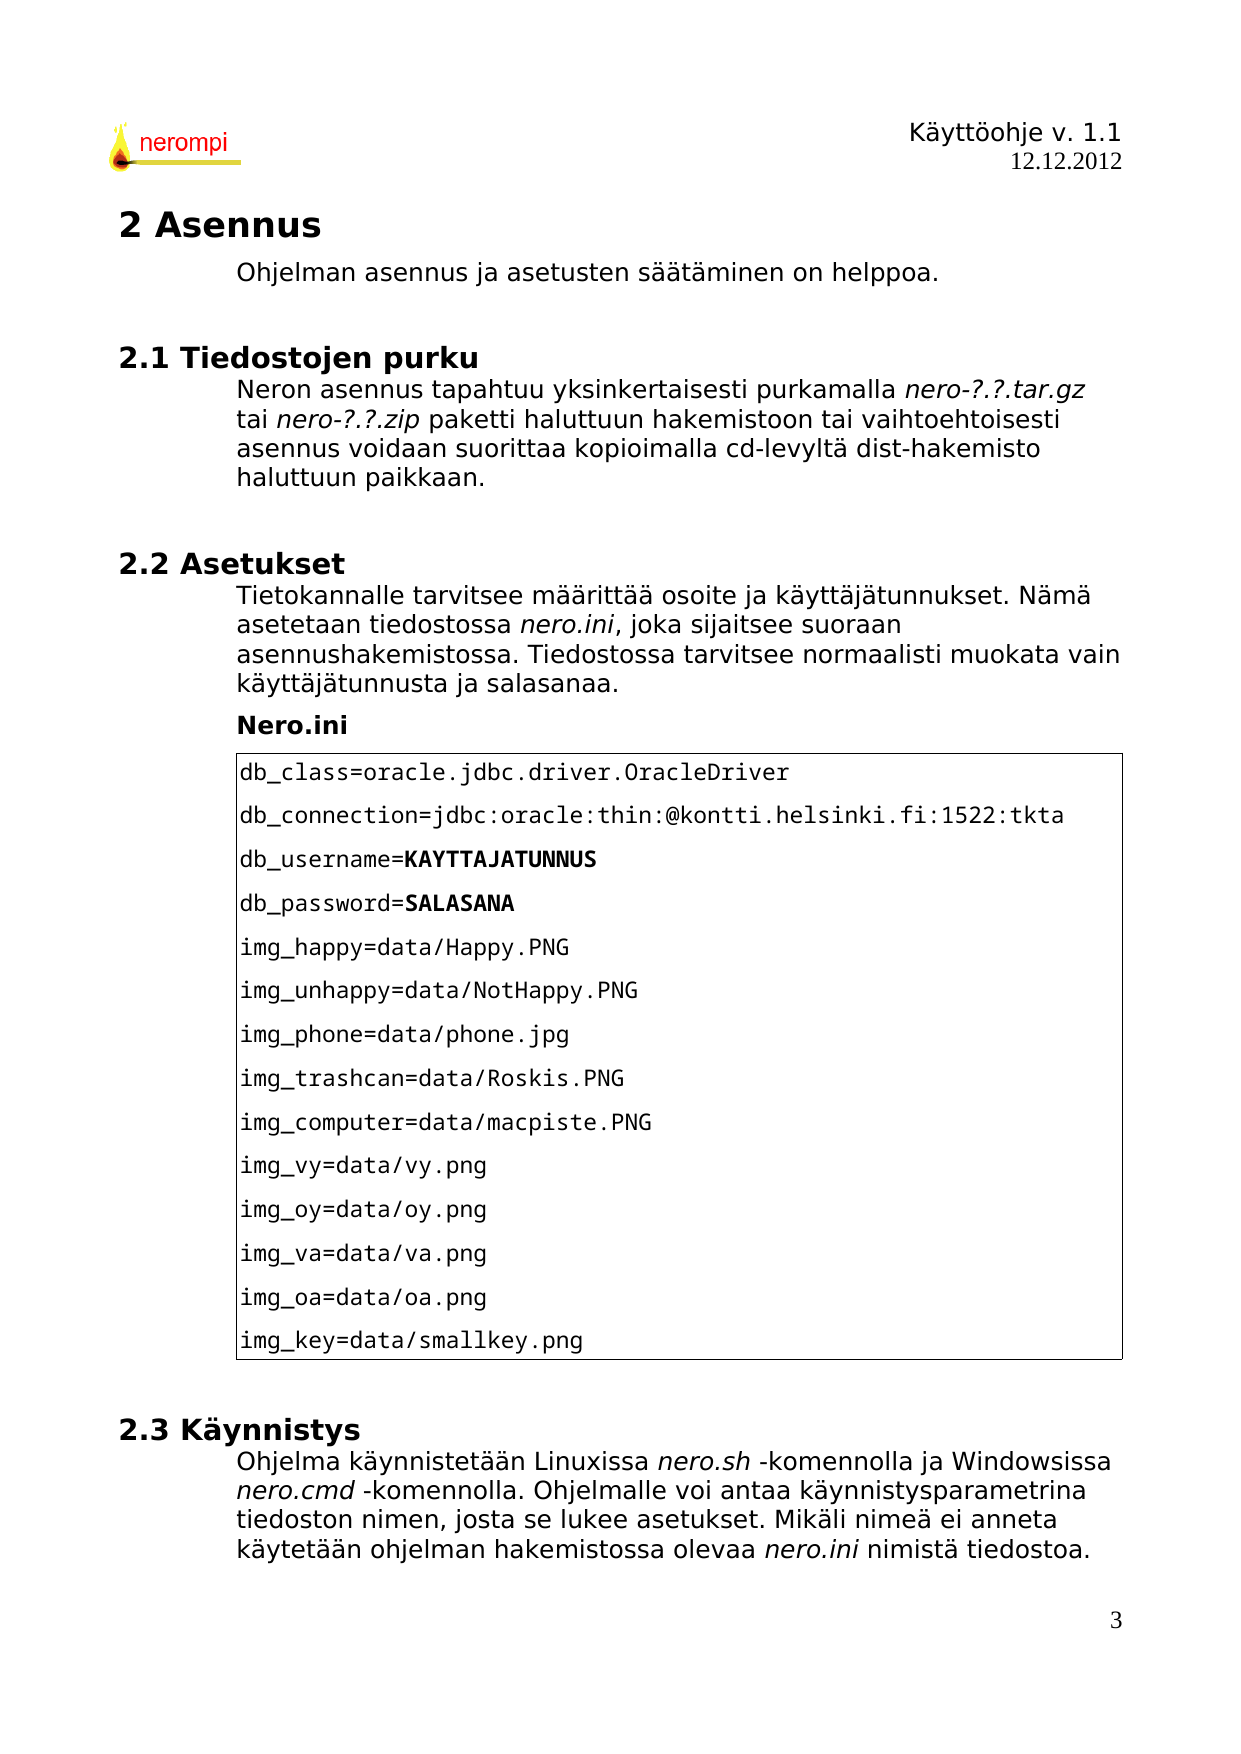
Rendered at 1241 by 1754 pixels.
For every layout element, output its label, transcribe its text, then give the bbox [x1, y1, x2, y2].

text img_oy=data/oy.png [237, 1190, 1122, 1224]
text Neron asennus tapahtuu yksinkertaisesti purkamalla nero-?.?.tar.gz tai nero-?.?.zip paketti haluttuun hakemistoon tai vaihtoehtoisesti asennus voidaan suorittaa kopioimalla cd-levyltä dist-hakemisto haluttuun paikkaan. [236, 376, 1122, 493]
text img_computer=data/macpiste.PNG [237, 1103, 1122, 1137]
text db_password=SALASANA [237, 884, 1122, 918]
picture [107, 118, 255, 176]
text img_phone=data/phone.jpg [237, 1015, 1122, 1049]
text db_connection=jdbc:oracle:thin:@kontti.helsinki.fi:1522:tkta [237, 796, 1122, 831]
text img_vy=data/vy.png [237, 1146, 1122, 1181]
text db_username=KAYTTAJATUNNUS [237, 840, 1122, 874]
subtitle Asennus [118, 204, 1122, 245]
subtitle Tiedostojen purku [118, 341, 1122, 376]
text img_happy=data/Happy.PNG [237, 928, 1122, 962]
text img_key=data/smallkey.png [237, 1321, 1122, 1359]
text img_unhappy=data/NotHappy.PNG [237, 971, 1122, 1006]
text img_oa=data/oa.png [237, 1278, 1122, 1312]
text img_va=data/va.png [237, 1234, 1122, 1268]
text Tietokannalle tarvitsee määrittää osoite ja käyttäjätunnukset. Nämä asetetaan tiedostossa nero.ini, joka sijaitsee suoraan asennushakemistossa. Tiedostossa tarvitsee normaalisti muokata vain käyttäjätunnusta ja salasanaa. [236, 581, 1122, 698]
text Ohjelman asennus ja asetusten säätäminen on helppoa. [236, 258, 1122, 287]
text Nero.ini [236, 711, 1122, 740]
subtitle Asetukset [118, 547, 1122, 581]
text db_class=oracle.jdbc.driver.OracleDriver [237, 754, 1122, 787]
text img_trashcan=data/Roskis.PNG [237, 1059, 1122, 1093]
subtitle Käynnistys [118, 1413, 1122, 1447]
text Ohjelma käynnistetään Linuxissa nero.sh -komennolla ja Windowsissa nero.cmd -komennolla. Ohjelmalle voi antaa käynnistysparametrina tiedoston nimen, josta se lukee asetukset. Mikäli nimeä ei anneta käytetään ohjelman hakemistossa olevaa nero.ini nimistä tiedostoa. [236, 1447, 1122, 1564]
